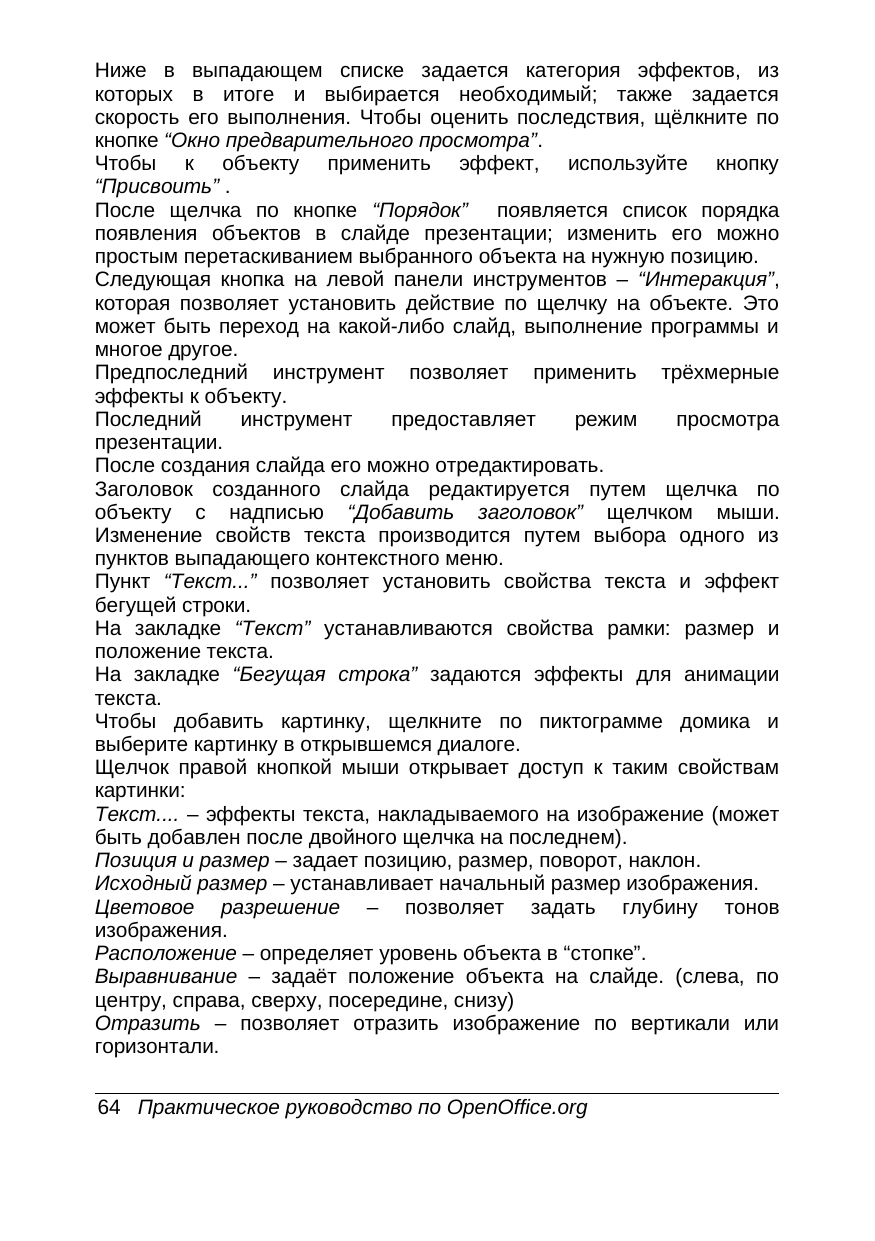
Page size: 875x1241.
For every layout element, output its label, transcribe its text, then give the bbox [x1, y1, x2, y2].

text Выравнивание – задаёт положение объекта на слайде. (слева, по центру, справа, сверху, посередине, снизу) [94, 965, 779, 1011]
text После щелчка по кнопке “Порядок” появляется список порядка появления объектов в слайде презентации; изменить его можно простым перетаскиванием выбранного объекта на нужную позицию. [94, 198, 779, 268]
text Позиция и размер – задает позицию, размер, поворот, наклон. [94, 849, 779, 872]
text Щелчок правой кнопкой мыши открывает доступ к таким свойствам картинки: [94, 756, 779, 802]
text Ниже в выпадающем списке задается категория эффектов, из которых в итоге и выбирается необходимый; также задается скорость его выполнения. Чтобы оценить последствия, щёлкните по кнопке “Окно предварительного просмотра”. [94, 59, 779, 152]
text Заголовок созданного слайда редактируется путем щелчка по объекту с надписью “Добавить заголовок” щелчком мыши. Изменение свойств текста производится путем выбора одного из пунктов выпадающего контекстного меню. [94, 477, 779, 570]
text Текст.... – эффекты текста, накладываемого на изображение (может быть добавлен после двойного щелчка на последнем). [94, 802, 779, 849]
text Пункт “Текст...” позволяет установить свойства текста и эффект бегущей строки. [94, 570, 779, 617]
text Следующая кнопка на левой панели инструментов – “Интеракция”, которая позволяет установить действие по щелчку на объекте. Это может быть переход на какой-либо слайд, выполнение программы и многое другое. [94, 268, 779, 361]
text Исходный размер – устанавливает начальный размер изображения. [94, 872, 779, 895]
text На закладке “Текст” устанавливаются свойства рамки: размер и положение текста. [94, 617, 779, 663]
text Предпоследний инструмент позволяет применить трёхмерные эффекты к объекту. [94, 361, 779, 407]
text На закладке “Бегущая строка” задаются эффекты для анимации текста. [94, 663, 779, 709]
text Последний инструмент предоставляет режим просмотра презентации. [94, 407, 779, 454]
text Расположение – определяет уровень объекта в “стопке”. [94, 942, 779, 965]
text После создания слайда его можно отредактировать. [94, 454, 779, 477]
text Чтобы к объекту применить эффект, используйте кнопку “Присвоить” . [94, 152, 779, 198]
text Чтобы добавить картинку, щелкните по пиктограмме домика и выберите картинку в открывшемся диалоге. [94, 709, 779, 756]
text Отразить – позволяет отразить изображение по вертикали или горизонтали. [94, 1011, 779, 1058]
text Цветовое разрешение – позволяет задать глубину тонов изображения. [94, 895, 779, 942]
